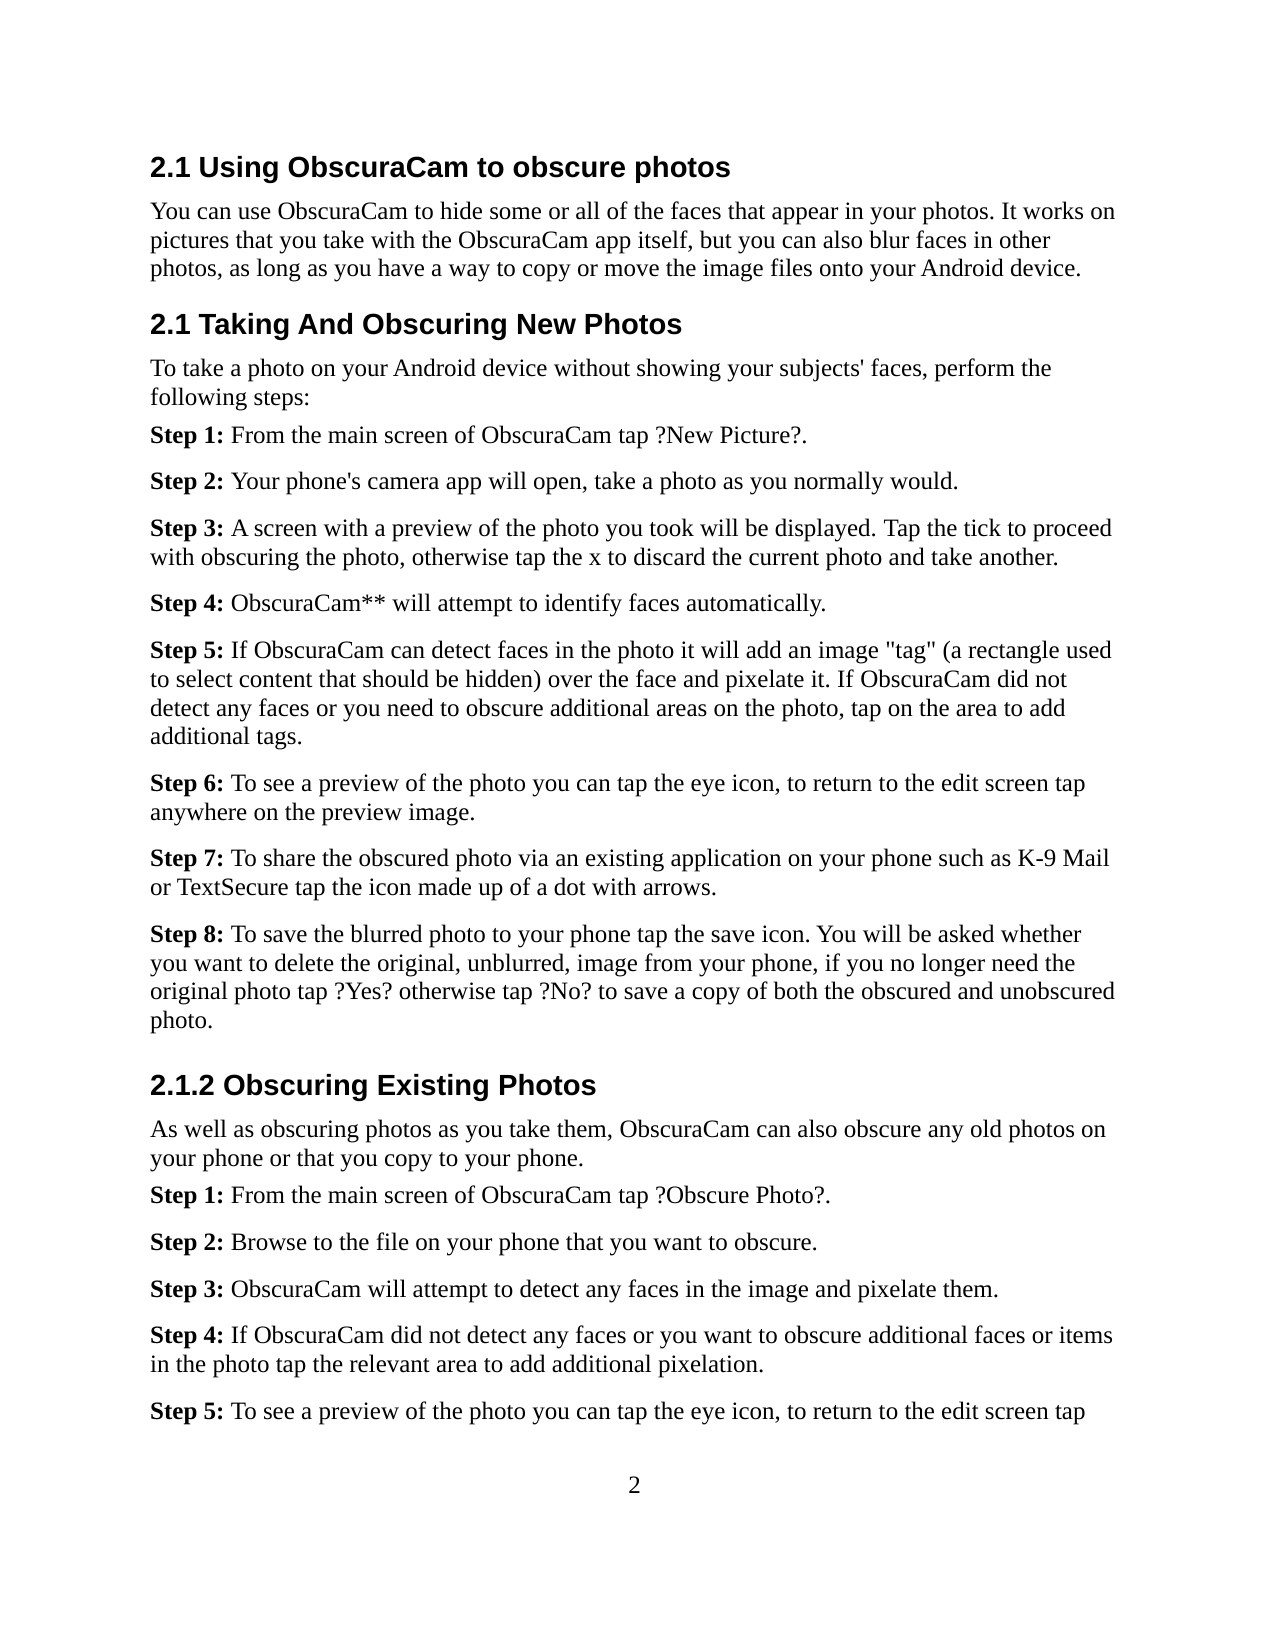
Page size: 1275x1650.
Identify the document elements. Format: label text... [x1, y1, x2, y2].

subtitle 2.1 Taking And Obscuring New Photos [150, 307, 1125, 341]
text To take a photo on your Android device without showing your subjects' faces, perform the following steps: [150, 353, 1125, 411]
subtitle 2.1 Using ObscuraCam to obscure photos [150, 150, 1125, 183]
text Step 3: A screen with a preview of the photo you took will be displayed. Tap the tick to proceed with obscuring the photo, otherwise tap the x to discard the current photo and take another. [150, 513, 1125, 571]
text Step 6: To see a preview of the photo you can tap the eye icon, to return to the edit screen tap anywhere on the preview image. [150, 768, 1125, 826]
text Step 4: ObscuraCam** will attempt to identify faces automatically. [150, 588, 1125, 617]
text Step 7: To share the obscured photo via an existing application on your phone such as K-9 Mail or TextSecure tap the icon made up of a dot with arrows. [150, 843, 1125, 901]
text Step 3: ObscuraCam will attempt to detect any faces in the image and pixelate them. [150, 1274, 1125, 1302]
text Step 1: From the main screen of ObscuraCam tap ?Obscure Photo?. [150, 1180, 1125, 1209]
text Step 4: If ObscuraCam did not detect any faces or you want to obscure additional faces or items in the photo tap the relevant area to add additional pixelation. [150, 1320, 1125, 1378]
text You can use ObscuraCam to hide some or all of the faces that appear in your photos. It works on pictures that you take with the ObscuraCam app itself, but you can also blur faces in other photos, as long as you have a way to copy or move the image files onto your Android device. [150, 196, 1125, 282]
text As well as obscuring photos as you take them, ObscuraCam can also obscure any old photos on your phone or that you copy to your phone. [150, 1114, 1125, 1171]
text Step 2: Your phone's camera app will open, take a photo as you normally would. [150, 466, 1125, 495]
text Step 5: To see a preview of the photo you can tap the eye icon, to return to the edit screen tap [150, 1396, 1125, 1424]
text Step 1: From the main screen of ObscuraCam tap ?New Picture?. [150, 420, 1125, 448]
text Step 8: To save the blurred photo to your phone tap the save icon. You will be asked whether you want to delete the original, unblurred, image from your phone, if you no longer need the original photo tap ?Yes? otherwise tap ?No? to save a copy of both the obscured and unobscured photo. [150, 919, 1125, 1034]
text Step 5: If ObscuraCam can detect faces in the photo it will add an image "tag" (a rectangle used to select content that should be hidden) over the face and pixelate it. If ObscuraCam did not detect any faces or you need to obscure additional areas on the photo, tap on the area to add additional tags. [150, 635, 1125, 750]
subtitle 2.1.2 Obscuring Existing Photos [150, 1068, 1125, 1101]
text Step 2: Browse to the file on your phone that you want to obscure. [150, 1227, 1125, 1256]
